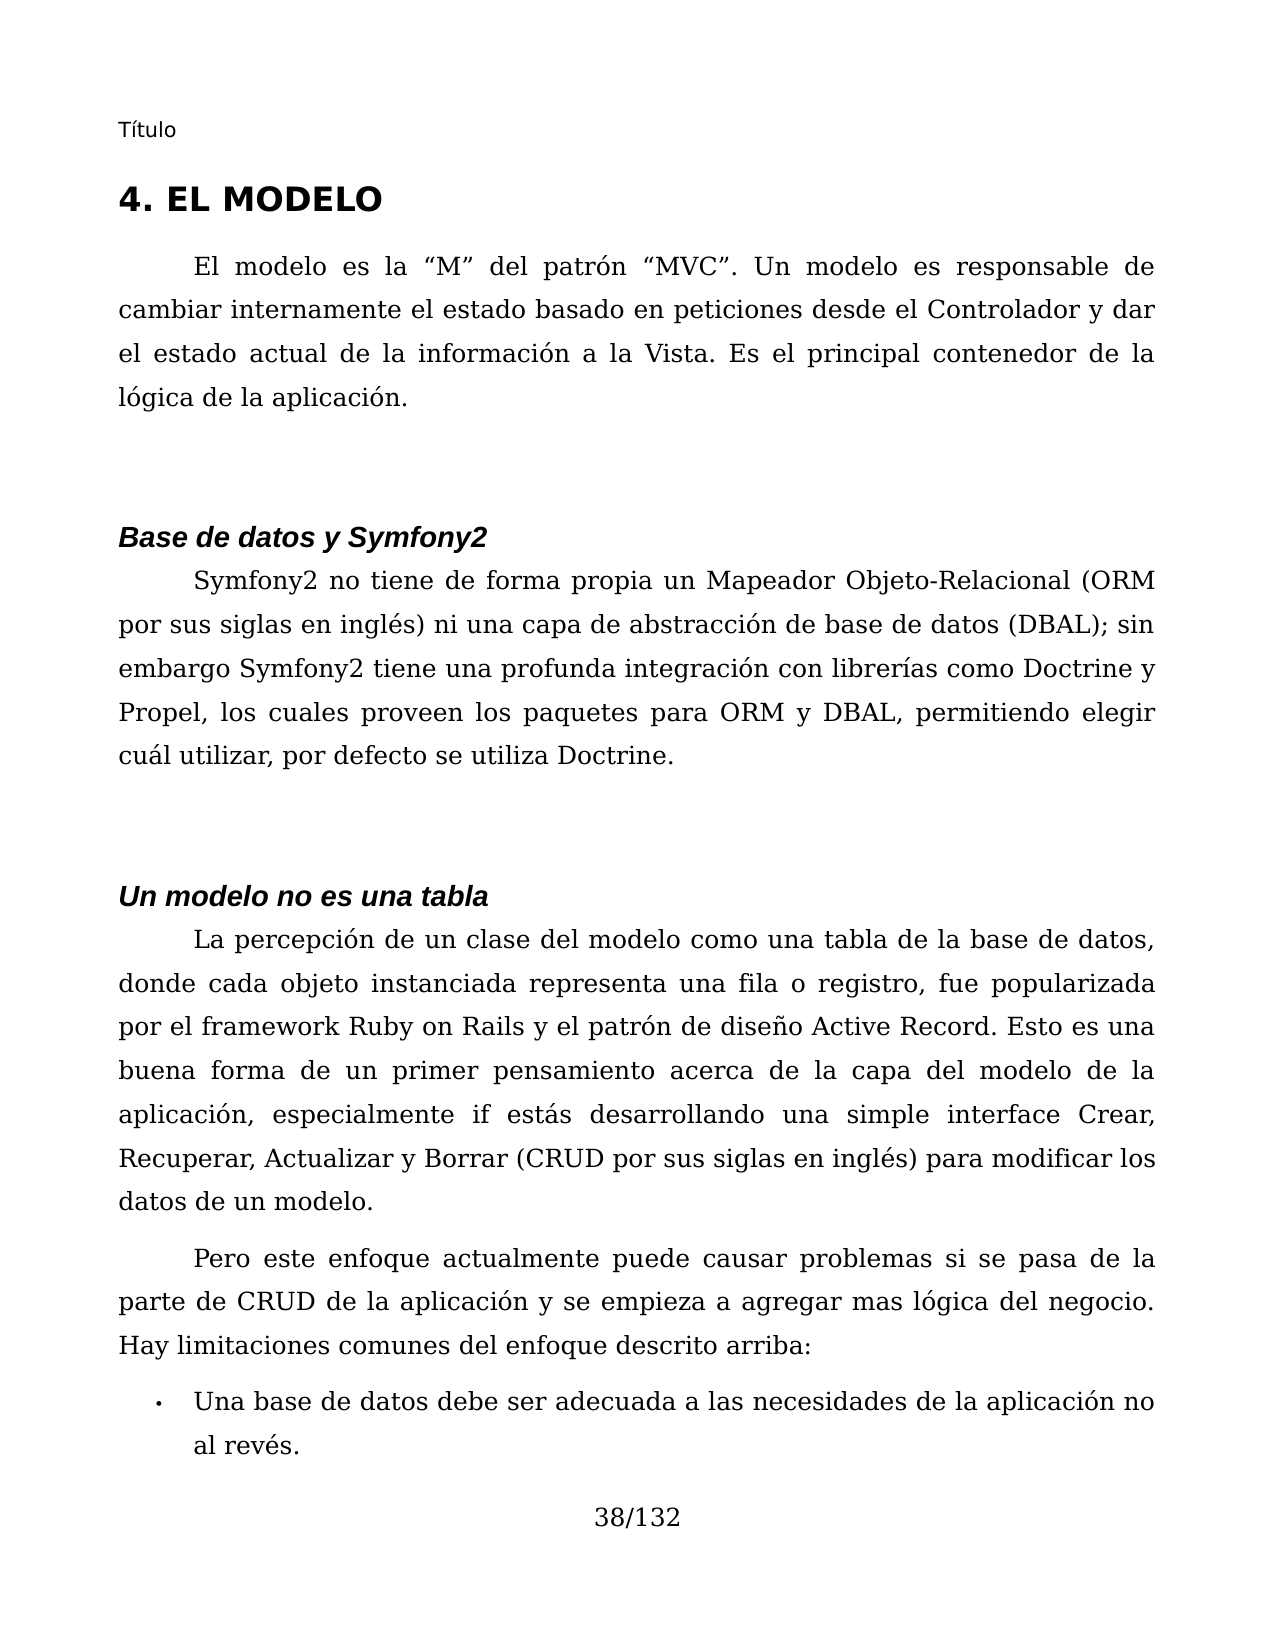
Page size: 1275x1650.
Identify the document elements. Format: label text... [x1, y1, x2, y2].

subtitle Base de datos y Symfony2 [118, 520, 1157, 554]
text Symfony2 no tiene de forma propia un Mapeador Objeto-Relacional (ORM por sus siglas en inglés) ni una capa de abstracción de base de datos (DBAL); sin embargo Symfony2 tiene una profunda integración con librerías como Doctrine y Propel, los cuales proveen los paquetes para ORM y DBAL, permitiendo elegir cuál utilizar, por defecto se utiliza Doctrine. [118, 566, 1157, 771]
text Pero este enfoque actualmente puede causar problemas si se pasa de la parte de CRUD de la aplicación y se empieza a agregar mas lógica del negocio. Hay limitaciones comunes del enfoque descrito arriba: [118, 1244, 1157, 1360]
subtitle 4. EL MODELO [118, 181, 1157, 220]
text La percepción de un clase del modelo como una tabla de la base de datos, donde cada objeto instanciada representa una fila o registro, fue popularizada por el framework Ruby on Rails y el patrón de diseño Active Record. Esto es una buena forma de un primer pensamiento acerca de la capa del modelo de la aplicación, especialmente if estás desarrollando una simple interface Crear, Recuperar, Actualizar y Borrar (CRUD por sus siglas en inglés) para modificar los datos de un modelo. [118, 925, 1157, 1217]
list Una base de datos debe ser adecuada a las necesidades de la aplicación no al revés. [156, 1387, 1157, 1460]
text El modelo es la “M” del patrón “MVC”. Un modelo es responsable de cambiar internamente el estado basado en peticiones desde el Controlador y dar el estado actual de la información a la Vista. Es el principal contenedor de la lógica de la aplicación. [118, 252, 1157, 412]
subtitle Un modelo no es una tabla [118, 879, 1157, 912]
